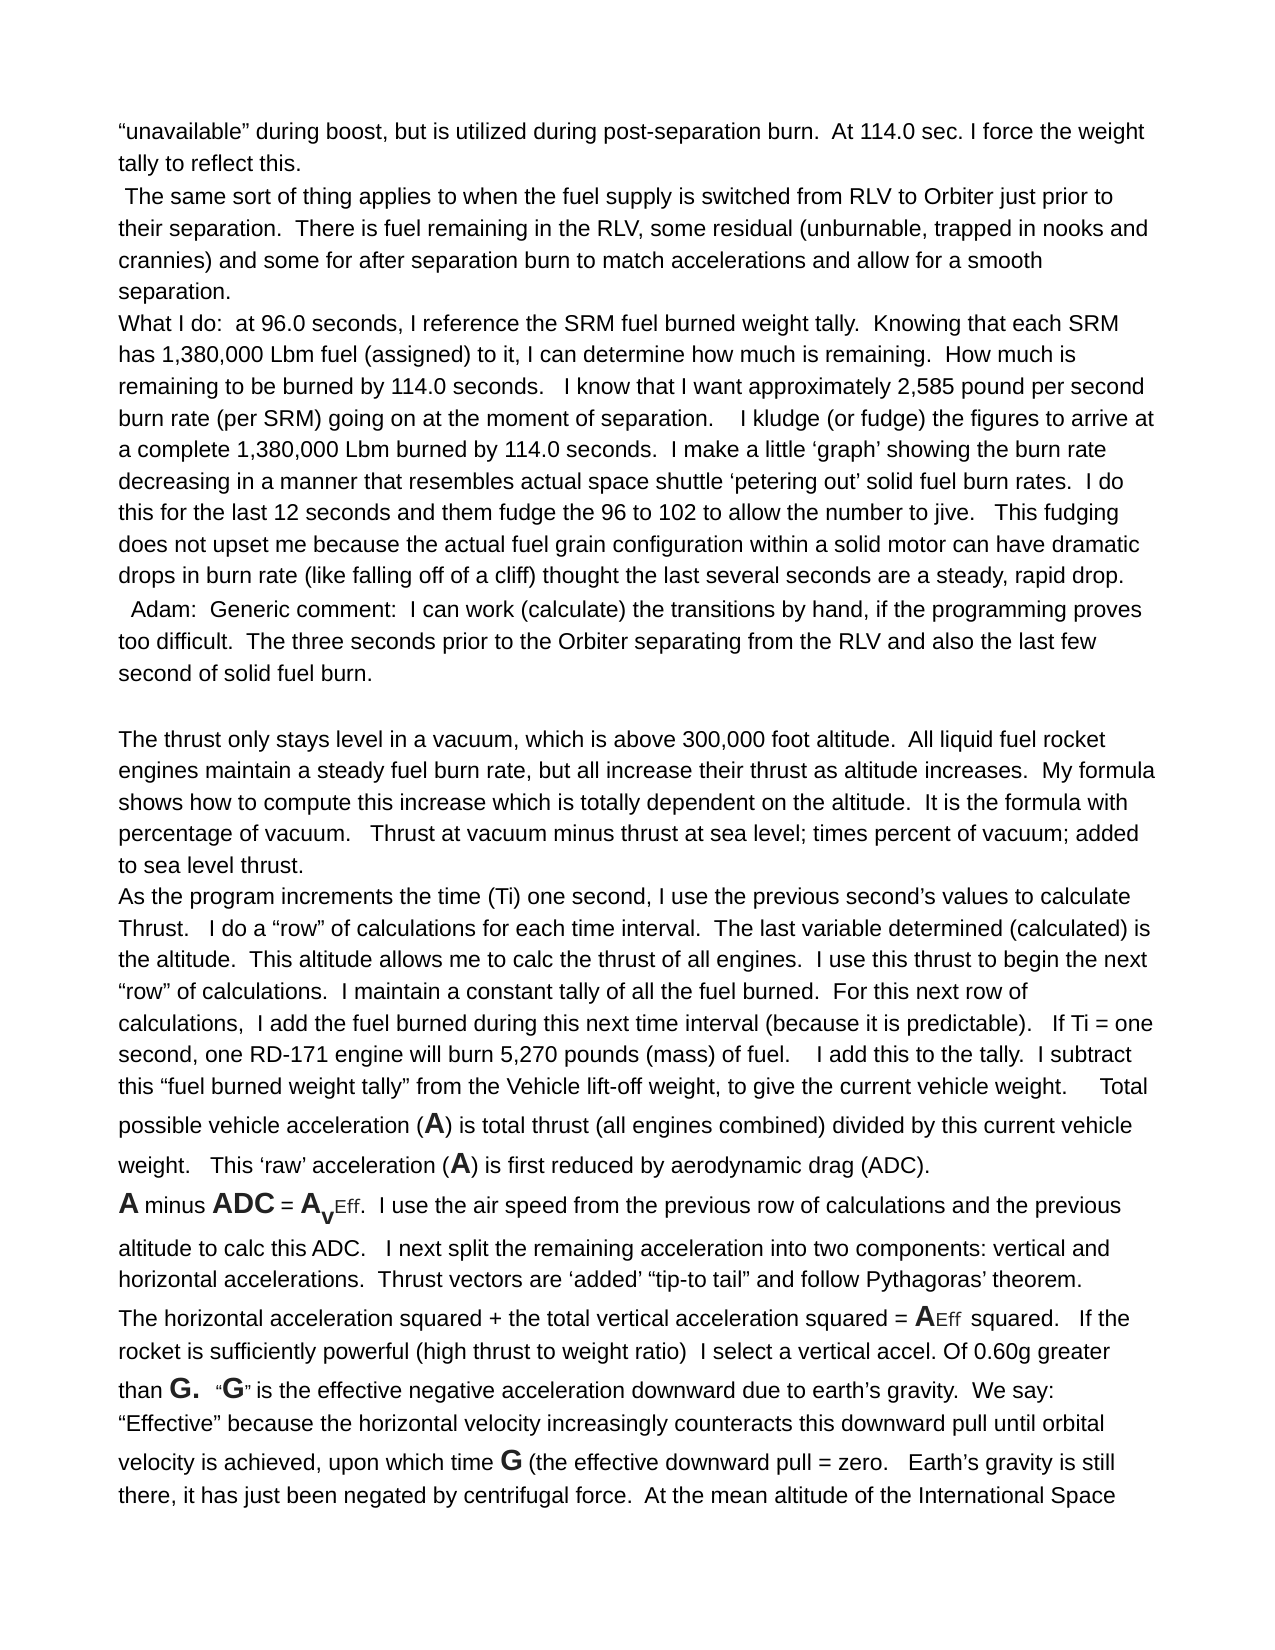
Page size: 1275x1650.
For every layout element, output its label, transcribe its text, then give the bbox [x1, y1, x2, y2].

text What I do: at 96.0 seconds, I reference the SRM fuel burned weight tally. Knowing that each SRM has 1,380,000 Lbm fuel (assigned) to it, I can determine how much is remaining. How much is remaining to be burned by 114.0 seconds. I know that I want approximately 2,585 pound per second burn rate (per SRM) going on at the moment of separation. I kludge (or fudge) the figures to arrive at a complete 1,380,000 Lbm burned by 114.0 seconds. I make a little ‘graph’ showing the burn rate decreasing in a manner that resembles actual space shuttle ‘petering out’ solid fuel burn rates. I do this for the last 12 seconds and them fudge the 96 to 102 to allow the number to jive. This fudging does not upset me because the actual fuel grain configuration within a solid motor can have dramatic drops in burn rate (like falling off of a cliff) thought the last several seconds are a steady, rapid drop. [118, 310, 1157, 589]
text As the program increments the time (Ti) one second, I use the previous second’s values to calculate Thrust. I do a “row” of calculations for each time interval. The last variable determined (calculated) is the altitude. This altitude allows me to calc the thrust of all engines. I use this thrust to begin the next “row” of calculations. I maintain a constant tally of all the fuel burned. For this next row of calculations, I add the fuel burned during this next time interval (because it is predictable). If Ti = one second, one RD-171 engine will burn 5,270 pounds (mass) of fuel. I add this to the tally. I subtract this “fuel burned weight tally” from the Vehicle lift-off weight, to give the current vehicle weight. Total possible vehicle acceleration (A) is total thrust (all engines combined) divided by this current vehicle weight. This ‘raw’ acceleration (A) is first reduced by aerodynamic drag (ADC). [118, 883, 1157, 1179]
text The same sort of thing applies to when the fuel supply is switched from RLV to Orbiter just prior to their separation. There is fuel remaining in the RLV, some residual (unburnable, trapped in nooks and crannies) and some for after separation burn to match accelerations and allow for a smooth separation. [118, 181, 1157, 305]
text Adam: Generic comment: I can work (calculate) the transitions by hand, if the programming proves too difficult. The three seconds prior to the Orbiter separating from the RLV and also the last few second of solid fuel burn. [118, 594, 1157, 686]
text The thrust only stays level in a vacuum, which is above 300,000 foot altitude. All liquid fuel rocket engines maintain a steady fuel burn rate, but all increase their thrust as altitude increases. My formula shows how to compute this increase which is totally dependent on the altitude. It is the formula with percentage of vacuum. Thrust at vacuum minus thrust at sea level; times percent of vacuum; added to sea level thrust. [118, 726, 1157, 878]
text “unavailable” during boost, but is utilized during post-separation burn. At 114.0 sec. I force the weight tally to reflect this. [118, 118, 1157, 176]
text A minus ADC = AvEff. I use the air speed from the previous row of calculations and the previous altitude to calc this ADC. I next split the remaining acceleration into two components: vertical and horizontal accelerations. Thrust vectors are ‘added’ “tip-to tail” and follow Pythagoras’ theorem. The horizontal acceleration squared + the total vertical acceleration squared = AEff squared. If the rocket is sufficiently powerful (high thrust to weight ratio) I select a vertical accel. Of 0.60g greater than G. “G” is the effective negative acceleration downward due to earth’s gravity. We say: “Effective” because the horizontal velocity increasingly counteracts this downward pull until orbital velocity is achieved, upon which time G (the effective downward pull = zero. Earth’s gravity is still there, it has just been negated by centrifugal force. At the mean altitude of the International Space [118, 1186, 1157, 1508]
